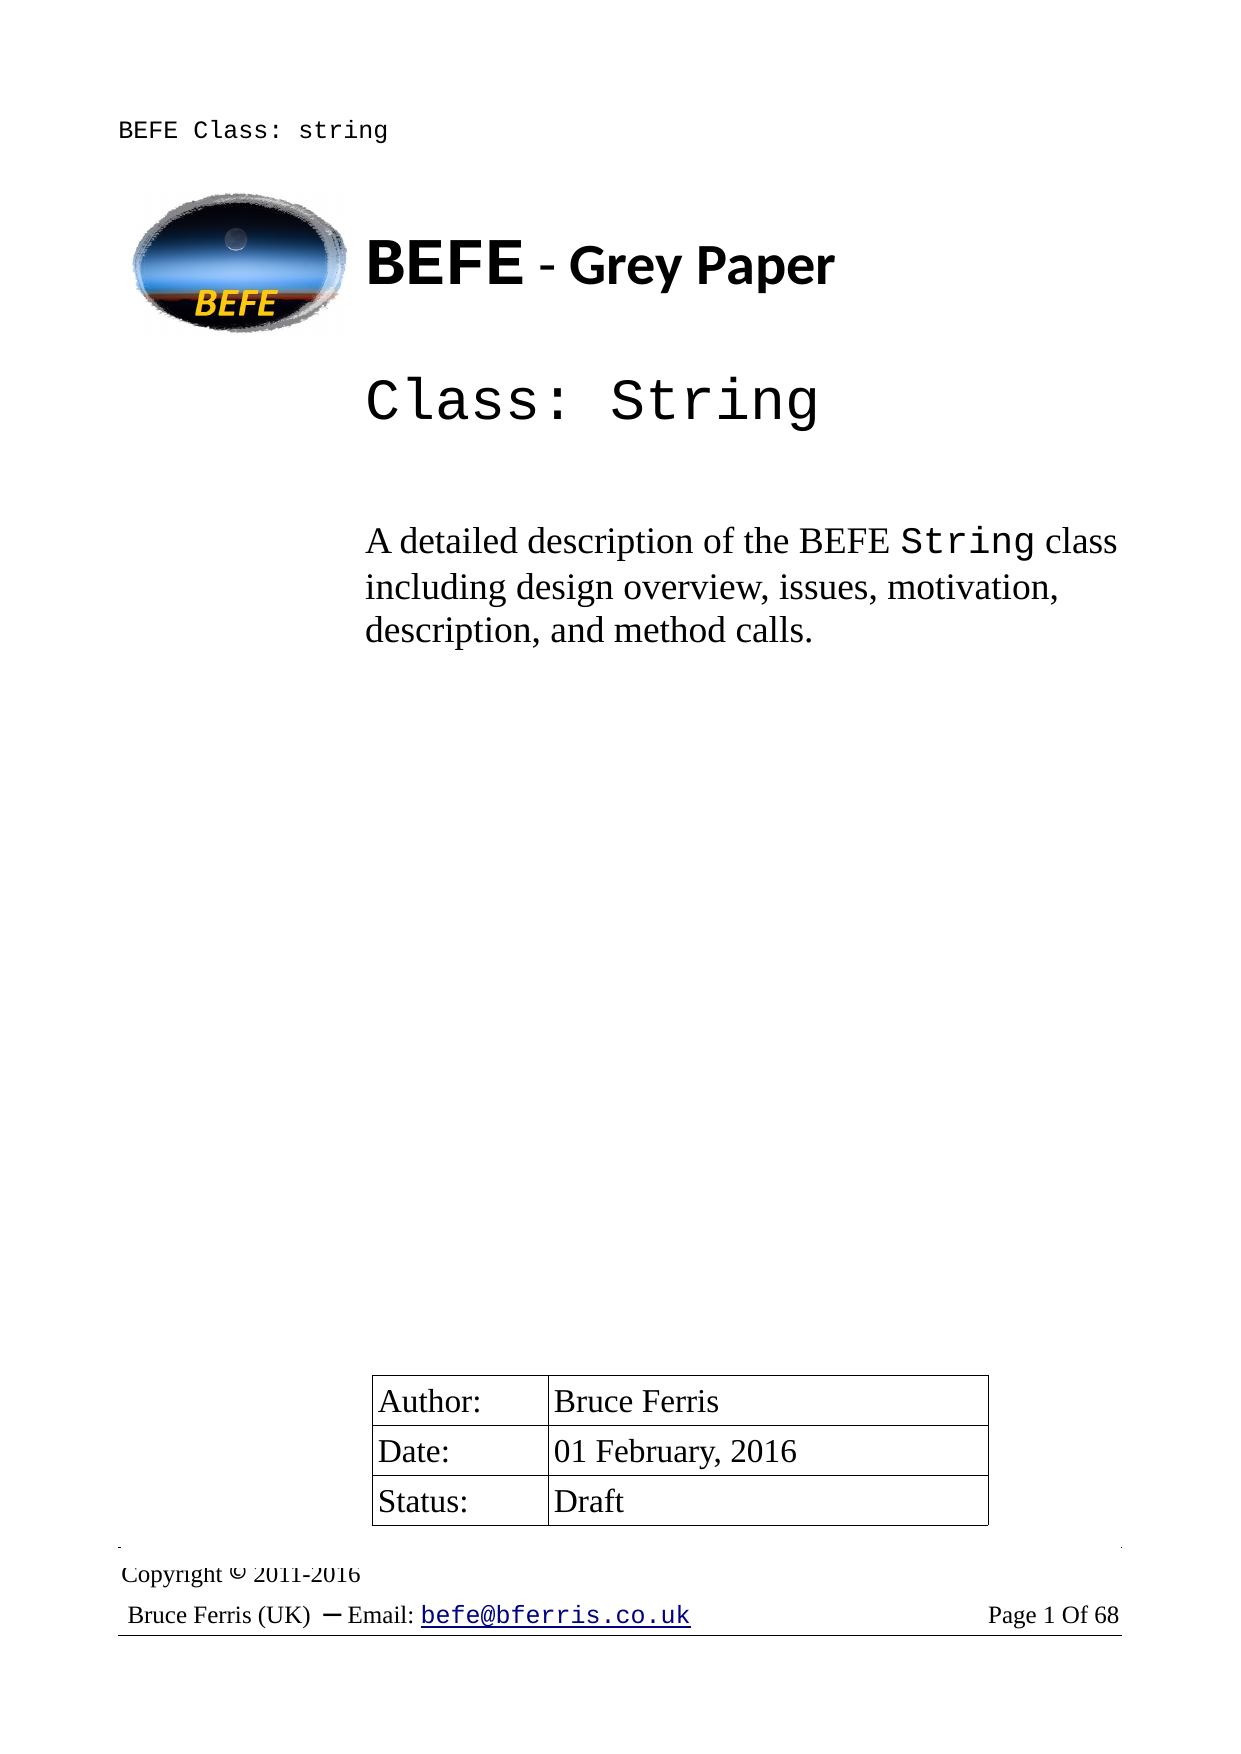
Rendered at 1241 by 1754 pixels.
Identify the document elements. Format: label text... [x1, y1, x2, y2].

text BEFE - Grey Paper [365, 228, 1122, 304]
table_header Bruce Ferris [549, 1376, 988, 1425]
table_cell Status: [373, 1476, 548, 1525]
table_cell 01 February, 2016 [549, 1426, 988, 1475]
picture [129, 192, 349, 335]
text Class: String [365, 371, 1122, 437]
text A detailed description of the BEFE String class including design overview, issues, motivation, description, and method calls. [365, 518, 1122, 651]
table_cell Date: [373, 1426, 548, 1475]
table_cell Draft [549, 1476, 988, 1525]
table_header Author: [373, 1376, 548, 1425]
